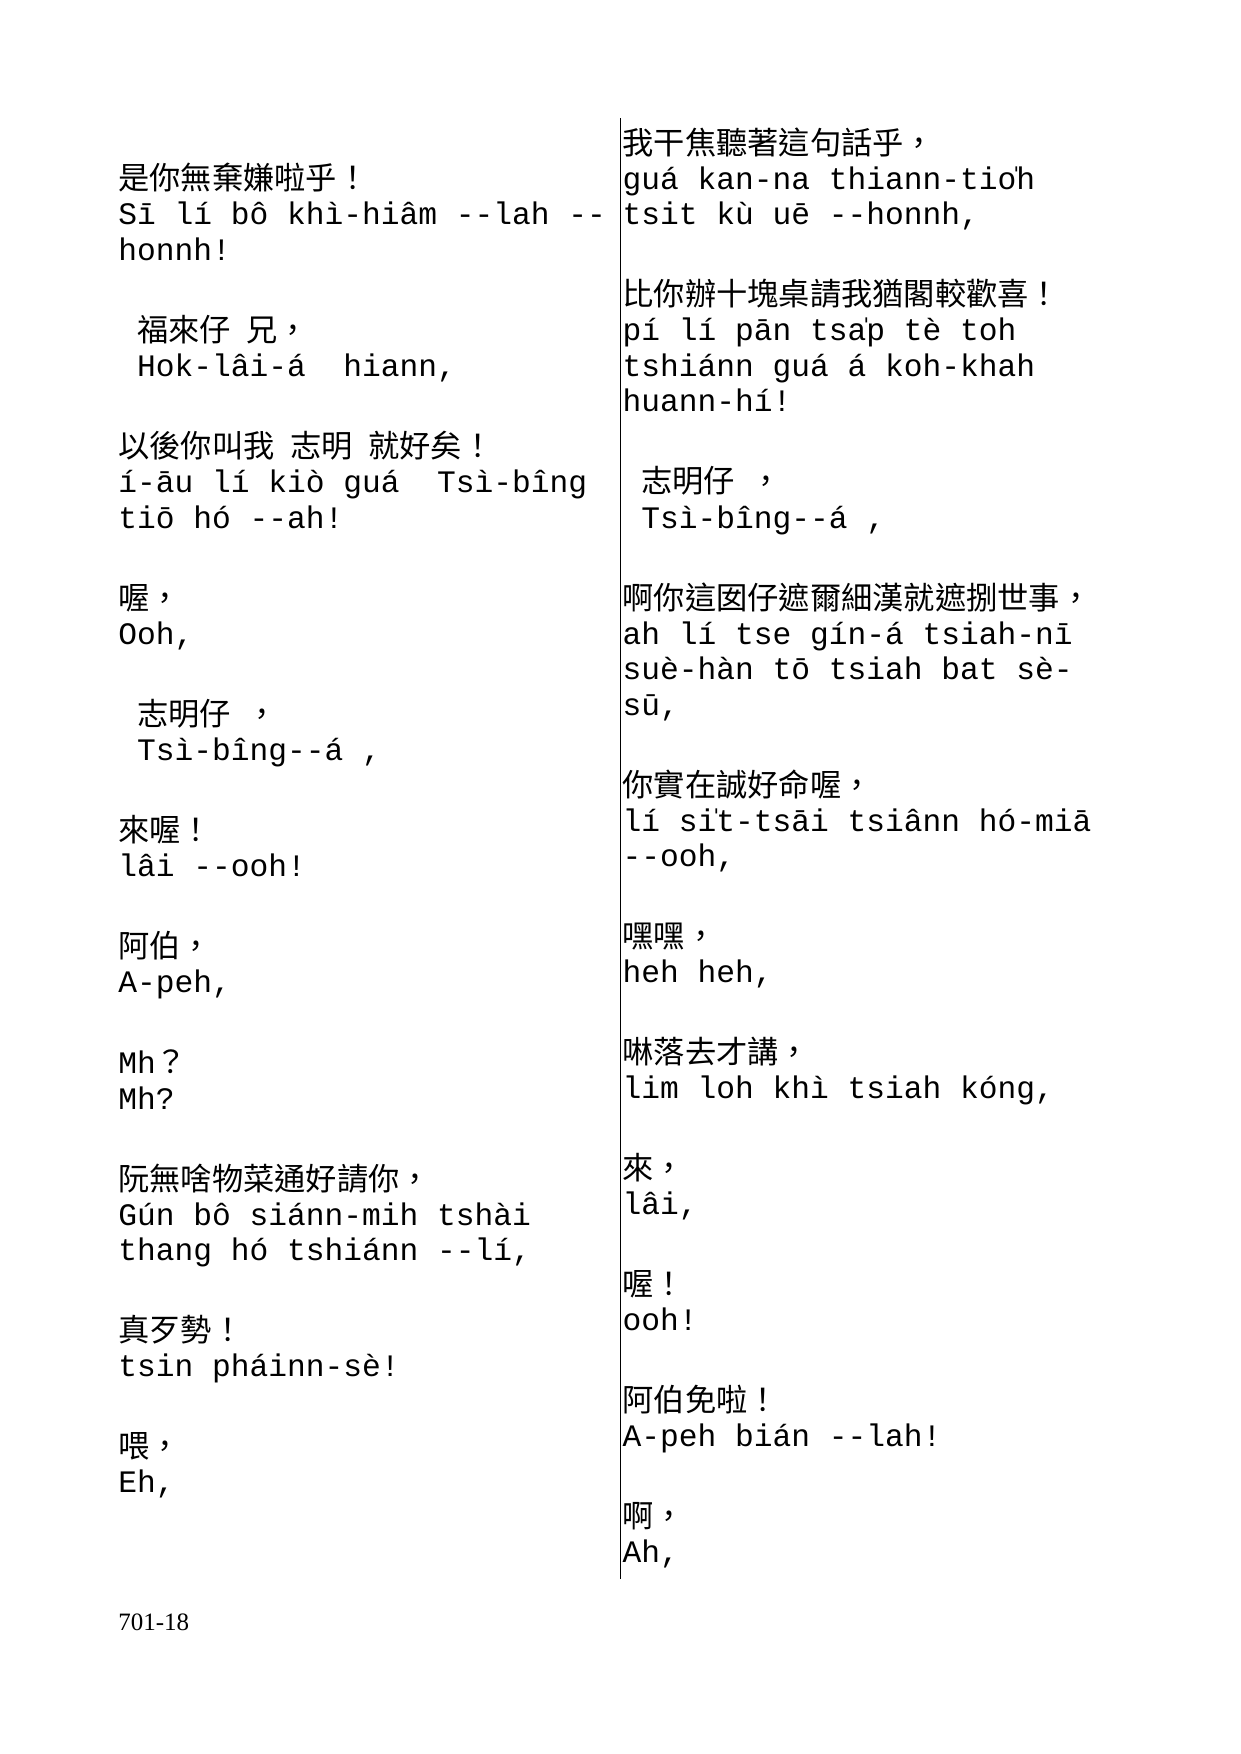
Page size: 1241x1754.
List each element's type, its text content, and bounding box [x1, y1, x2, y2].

text Ooh, [118, 618, 618, 653]
text 啊你這囡仔遮爾細漢就遮捌世事， [622, 573, 1122, 618]
text 阿伯免啦！ [622, 1375, 1122, 1421]
text 志明仔 ， [118, 689, 618, 734]
text pí lí pān tsa̍p tè toh tshiánn guá á koh-khah huann-hí! [622, 315, 1122, 421]
text 你實在誠好命喔， [622, 760, 1122, 805]
text tsin pháinn-sè! [118, 1351, 618, 1386]
text 是你無棄嫌啦乎！ [118, 153, 618, 199]
text lâi, [622, 1188, 1122, 1224]
text 阮無啥物菜通好請你， [118, 1154, 618, 1199]
text 志明仔 ， [622, 456, 1122, 502]
text í-āu lí kiò guá Tsì-bîng tiō hó --ah! [118, 467, 618, 537]
text 真歹勢！ [118, 1305, 618, 1351]
text 啉落去才講， [622, 1027, 1122, 1072]
text Sī lí bô khì-hiâm --lah --honnh! [118, 199, 618, 269]
text 喔， [118, 573, 618, 618]
text lí si̍t-tsāi tsiânn hó-miā --ooh, [622, 805, 1122, 876]
text 福來仔 兄， [118, 305, 618, 351]
text 啊， [622, 1491, 1122, 1537]
text lâi --ooh! [118, 851, 618, 886]
text 來， [622, 1143, 1122, 1188]
text 比你辦十塊桌請我猶閣較歡喜！ [622, 269, 1122, 315]
text 以後你叫我 志明 就好矣！ [118, 421, 618, 467]
text Eh, [118, 1467, 618, 1502]
text Mh? [118, 1083, 618, 1118]
text Hok-lâi-á hiann, [118, 351, 618, 386]
text A-peh, [118, 967, 618, 1002]
text 嘿嘿， [622, 911, 1122, 956]
text Tsì-bîng--á , [622, 502, 1122, 537]
text lim loh khì tsiah kóng, [622, 1072, 1122, 1108]
text Ah, [622, 1537, 1122, 1572]
text 阿伯， [118, 921, 618, 967]
text A-peh bián --lah! [622, 1421, 1122, 1456]
text 我干焦聽著這句話乎， [622, 118, 1122, 163]
text ooh! [622, 1304, 1122, 1340]
text 喔！ [622, 1259, 1122, 1304]
text guá kan-na thiann-tio̍h tsit kù uē --honnh, [622, 163, 1122, 234]
text Tsì-bîng--á , [118, 734, 618, 770]
text Mh？ [118, 1037, 618, 1083]
text Gún bô siánn-mih tshài thang hó tshiánn --lí, [118, 1199, 618, 1270]
text heh heh, [622, 956, 1122, 992]
text 喂， [118, 1421, 618, 1467]
text 來喔！ [118, 805, 618, 851]
text ah lí tse gín-á tsiah-nī suè-hàn tō tsiah bat sè-sū, [622, 618, 1122, 724]
